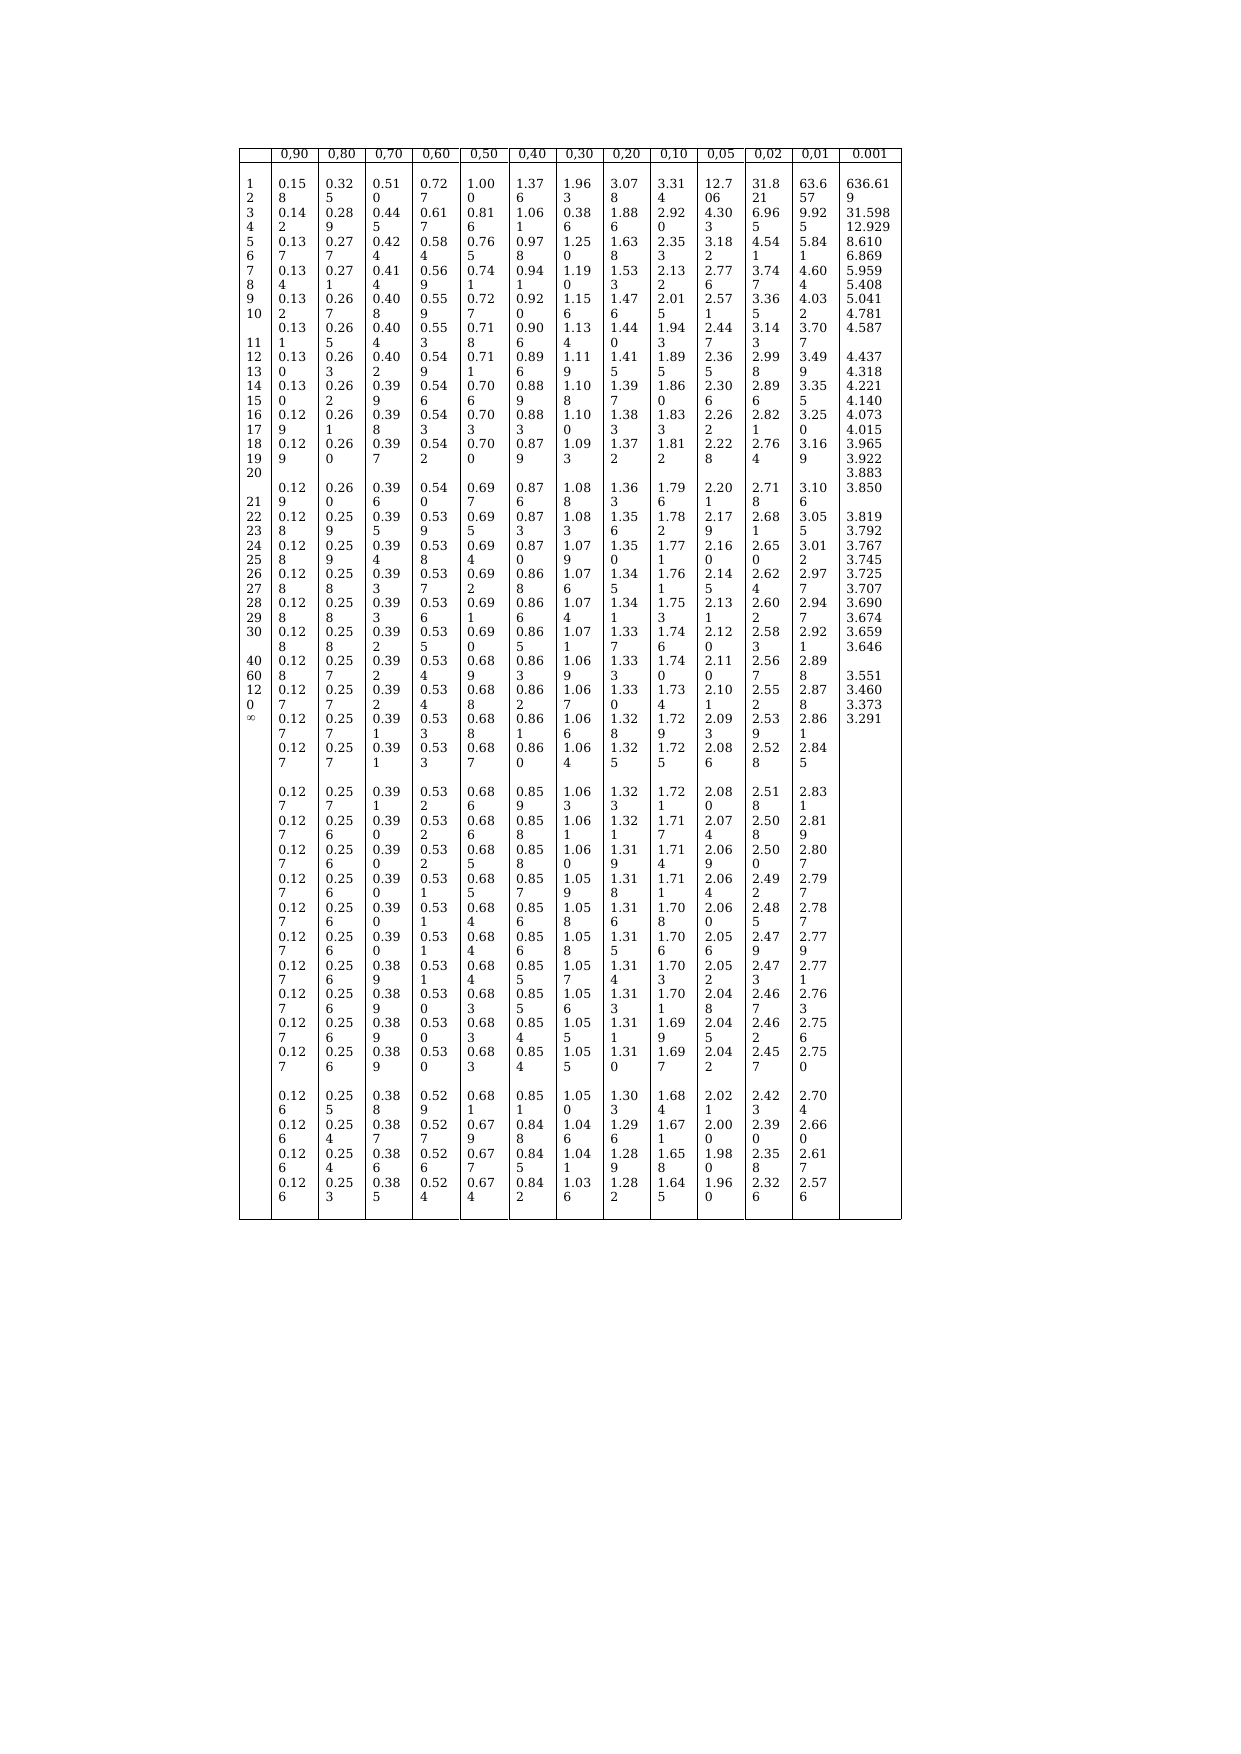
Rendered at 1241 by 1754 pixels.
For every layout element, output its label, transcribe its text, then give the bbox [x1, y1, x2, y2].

table_header 0,80 [319, 149, 365, 162]
table_header 0,10 [651, 149, 697, 162]
table_cell 1 2 3 4 5 6 7 8 9 10 11 12 13 14 15 16 17 18 19 20 21 22 23 24 25 26 27 28 29 30 40 60 120  [240, 163, 271, 1219]
table_header 0,40 [510, 149, 556, 162]
table_header 0,01 [793, 149, 839, 162]
table_header 0,05 [698, 149, 744, 162]
table_header 0,60 [413, 149, 459, 162]
table_cell 12.706 4.303 3.182 2.776 2.571 2.447 2.365 2.306 2.262 2.228 2.201 2.179 2.160 2.145 2.131 2.120 2.110 2.101 2.093 2.086 2.080 2.074 2.069 2.064 2.060 2.056 2.052 2.048 2.045 2.042 2.021 2.000 1.980 1.960 [698, 163, 744, 1219]
table_cell 63.657 9.925 5.841 4.604 4.032 3.707 3.499 3.355 3.250 3.169 3.106 3.055 3.012 2.977 2.947 2.921 2.898 2.878 2.861 2.845 2.831 2.819 2.807 2.797 2.787 2.779 2.771 2.763 2.756 2.750 2.704 2.660 2.617 2.576 [793, 163, 839, 1219]
table_header 0,30 [557, 149, 603, 162]
table_header 0,70 [366, 149, 412, 162]
table_cell 0.510 0.445 0.424 0.414 0.408 0.404 0.402 0.399 0.398 0.397 0.396 0.395 0.394 0.393 0.393 0.392 0.392 0.392 0.391 0.391 0.391 0.390 0.390 0.390 0.390 0.390 0.389 0.389 0.389 0.389 0.388 0.387 0.386 0.385 [366, 163, 412, 1219]
table_cell 0.158 0.142 0.137 0.134 0.132 0.131 0.130 0.130 0.129 0.129 0.129 0.128 0.128 0.128 0.128 0.128 0.128 0.127 0.127 0.127 0.127 0.127 0.127 0.127 0.127 0.127 0.127 0.127 0.127 0.127 0.126 0.126 0.126 0.126 [272, 163, 318, 1219]
table_header 0,20 [604, 149, 650, 162]
table_cell 3.078 1.886 1.638 1.533 1.476 1.440 1.415 1.397 1.383 1.372 1.363 1.356 1.350 1.345 1.341 1.337 1.333 1.330 1.328 1.325 1.323 1.321 1.319 1.318 1.316 1.315 1.314 1.313 1.311 1.310 1.303 1.296 1.289 1.282 [604, 163, 650, 1219]
table_cell 1.376 1.061 0.978 0.941 0.920 0.906 0.896 0.889 0.883 0.879 0.876 0.873 0.870 0.868 0.866 0.865 0.863 0.862 0.861 0.860 0.859 0.858 0.858 0.857 0.856 0.856 0.855 0.855 0.854 0.854 0.851 0.848 0.845 0.842 [510, 163, 556, 1219]
table_cell 0.325 0.289 0.277 0.271 0.267 0.265 0.263 0.262 0.261 0.260 0.260 0.259 0.259 0.258 0.258 0.258 0.257 0.257 0.257 0.257 0.257 0.256 0.256 0.256 0.256 0.256 0.256 0.256 0.256 0.256 0.255 0.254 0.254 0.253 [319, 163, 365, 1219]
table_header 0,02 [746, 149, 792, 162]
table_cell 1.000 0.816 0.765 0.741 0.727 0.718 0.711 0.706 0.703 0.700 0.697 0.695 0.694 0.692 0.691 0.690 0.689 0.688 0.688 0.687 0.686 0.686 0.685 0.685 0.684 0.684 0.684 0.683 0.683 0.683 0.681 0.679 0.677 0.674 [461, 163, 508, 1219]
table_header 0,90 [272, 149, 318, 162]
table_cell 1.963 0.386 1.250 1.190 1.156 1.134 1.119 1.108 1.100 1.093 1.088 1.083 1.079 1.076 1.074 1.071 1.069 1.067 1.066 1.064 1.063 1.061 1.060 1.059 1.058 1.058 1.057 1.056 1.055 1.055 1.050 1.046 1.041 1.036 [557, 163, 603, 1219]
table_header 0,50 [461, 149, 508, 162]
table_header 0.001 [840, 149, 901, 162]
table_cell 636.619 31.598 12.929 8.610 6.869 5.959 5.408 5.041 4.781 4.587 4.437 4.318 4.221 4.140 4.073 4.015 3.965 3.922 3.883 3.850 3.819 3.792 3.767 3.745 3.725 3.707 3.690 3.674 3.659 3.646 3.551 3.460 3.373 3.291 [840, 163, 901, 1219]
table_cell 31.821 6.965 4.541 3.747 3.365 3.143 2.998 2.896 2.821 2.764 2.718 2.681 2.650 2.624 2.602 2.583 2.567 2.552 2.539 2.528 2.518 2.508 2.500 2.492 2.485 2.479 2.473 2.467 2.462 2.457 2.423 2.390 2.358 2.326 [746, 163, 792, 1219]
table_cell 3.314 2.920 2.353 2.132 2.015 1.943 1.895 1.860 1.833 1.812 1.796 1.782 1.771 1.761 1.753 1.746 1.740 1.734 1.729 1.725 1.721 1.717 1.714 1.711 1.708 1.706 1.703 1.701 1.699 1.697 1.684 1.671 1.658 1.645 [651, 163, 697, 1219]
table_header [240, 149, 271, 162]
table_cell 0.727 0.617 0.584 0.569 0.559 0.553 0.549 0.546 0.543 0.542 0.540 0.539 0.538 0.537 0.536 0.535 0.534 0.534 0.533 0.533 0.532 0.532 0.532 0.531 0.531 0.531 0.531 0.530 0.530 0.530 0.529 0.527 0.526 0.524 [413, 163, 459, 1219]
